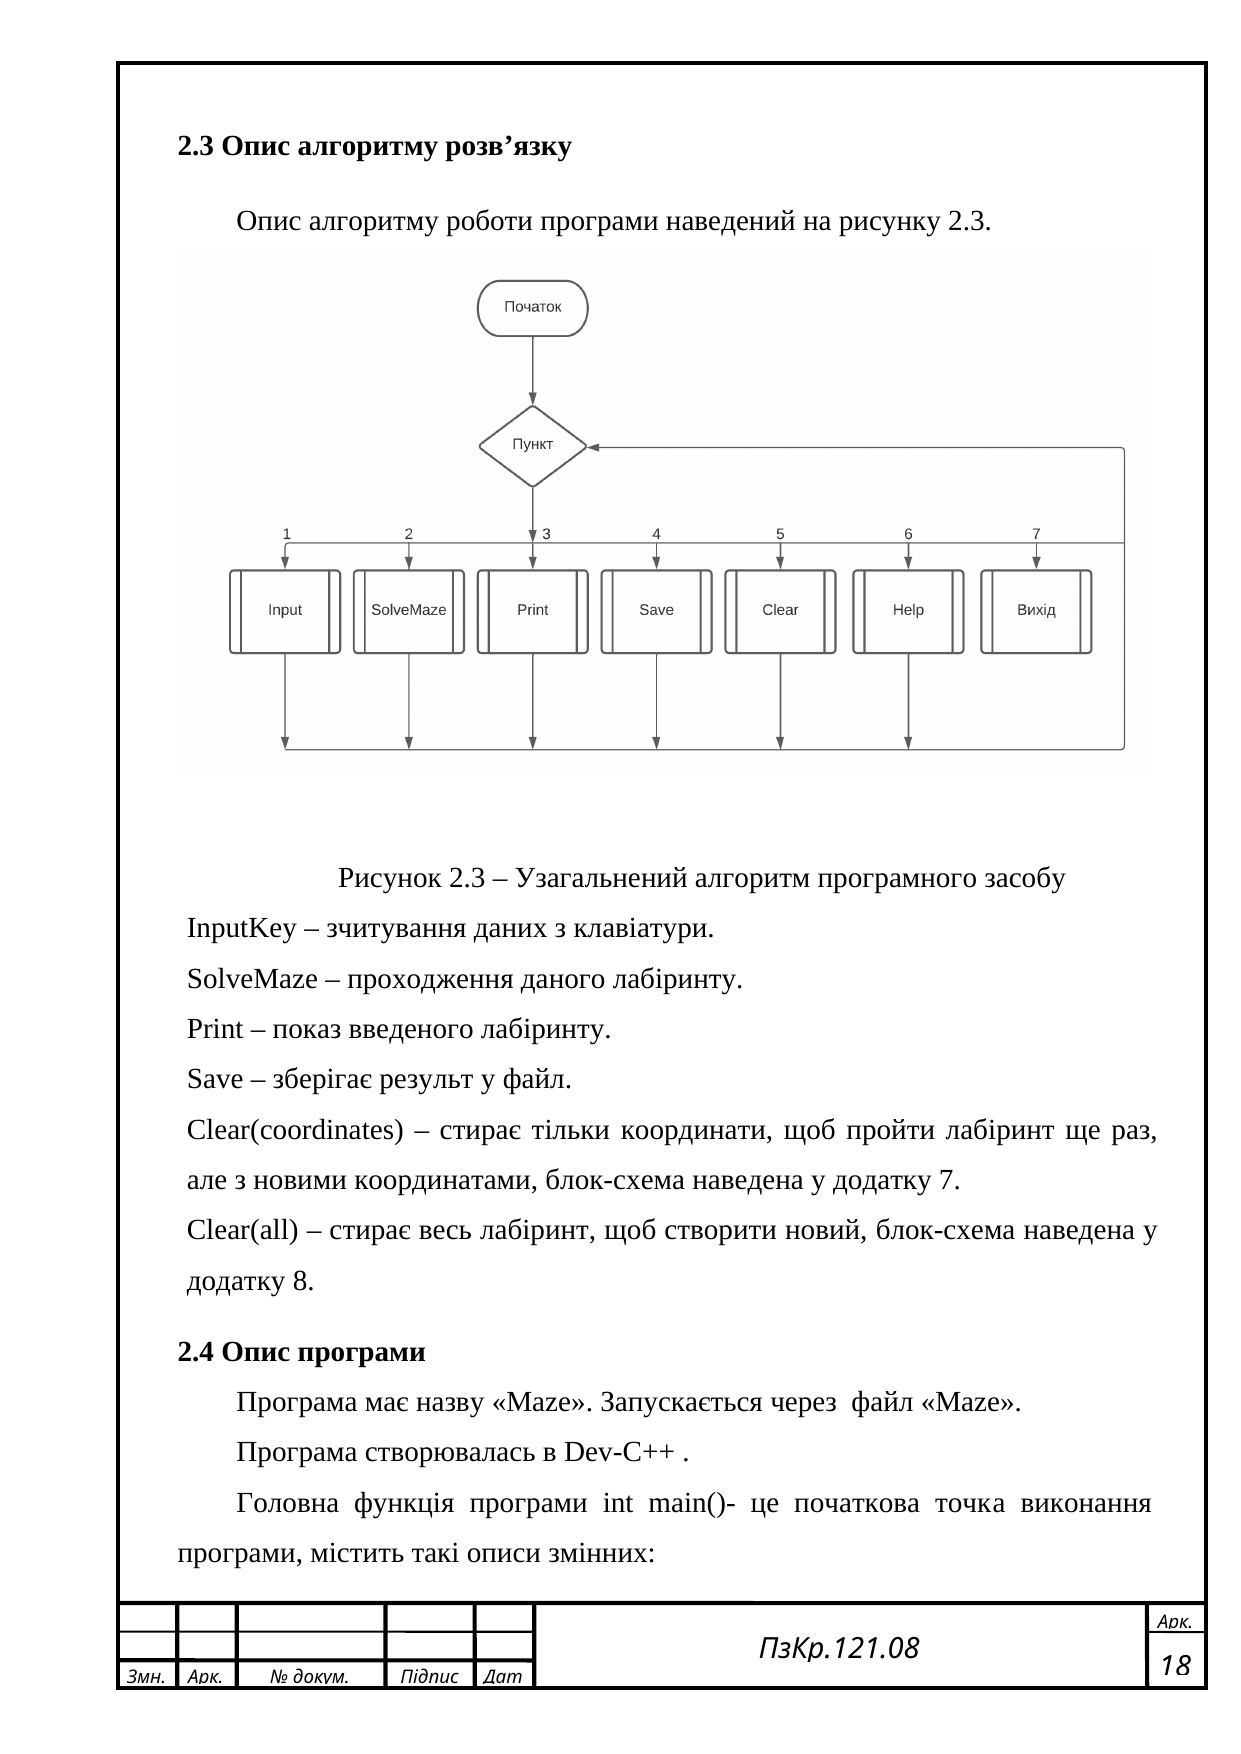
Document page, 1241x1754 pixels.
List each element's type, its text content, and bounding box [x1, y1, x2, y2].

list InputKey – зчитування даних з клавіатури. [187, 911, 1159, 944]
text Опис алгоритму роботи програми наведений на рисунку 2.3. [177, 203, 1152, 237]
subtitle 2.4 Опис програми [177, 1334, 1152, 1367]
list SolveMaze – проходження даного лабіринту. [187, 961, 1159, 994]
picture [177, 253, 1152, 777]
subtitle 2.3 Опис алгоритму розв’язку [177, 128, 1152, 162]
text Програма має назву «Maze». Запускається через файл «Maze». [177, 1384, 1152, 1418]
list Clear(coordinates) – стирає тільки координати, щоб пройти лабіринт ще раз, але з новими координатами, блок-схема наведена у додатку 7. [187, 1112, 1159, 1196]
text Головна функція програми int main()- це початкова точка виконання програми, містить такі описи змінних: [177, 1485, 1152, 1569]
list Рисунок 2.3 – Узагальнений алгоритм програмного засобу [252, 860, 1152, 894]
list Save – зберігає результ у файл. [187, 1062, 1159, 1095]
list Clear(all) – стирає весь лабіринт, щоб створити новий, блок-схема наведена у додатку 8. [187, 1212, 1159, 1296]
text Програма створювалась в Dev-C++ . [177, 1434, 1152, 1468]
list Print – показ введеного лабіринту. [187, 1011, 1159, 1045]
